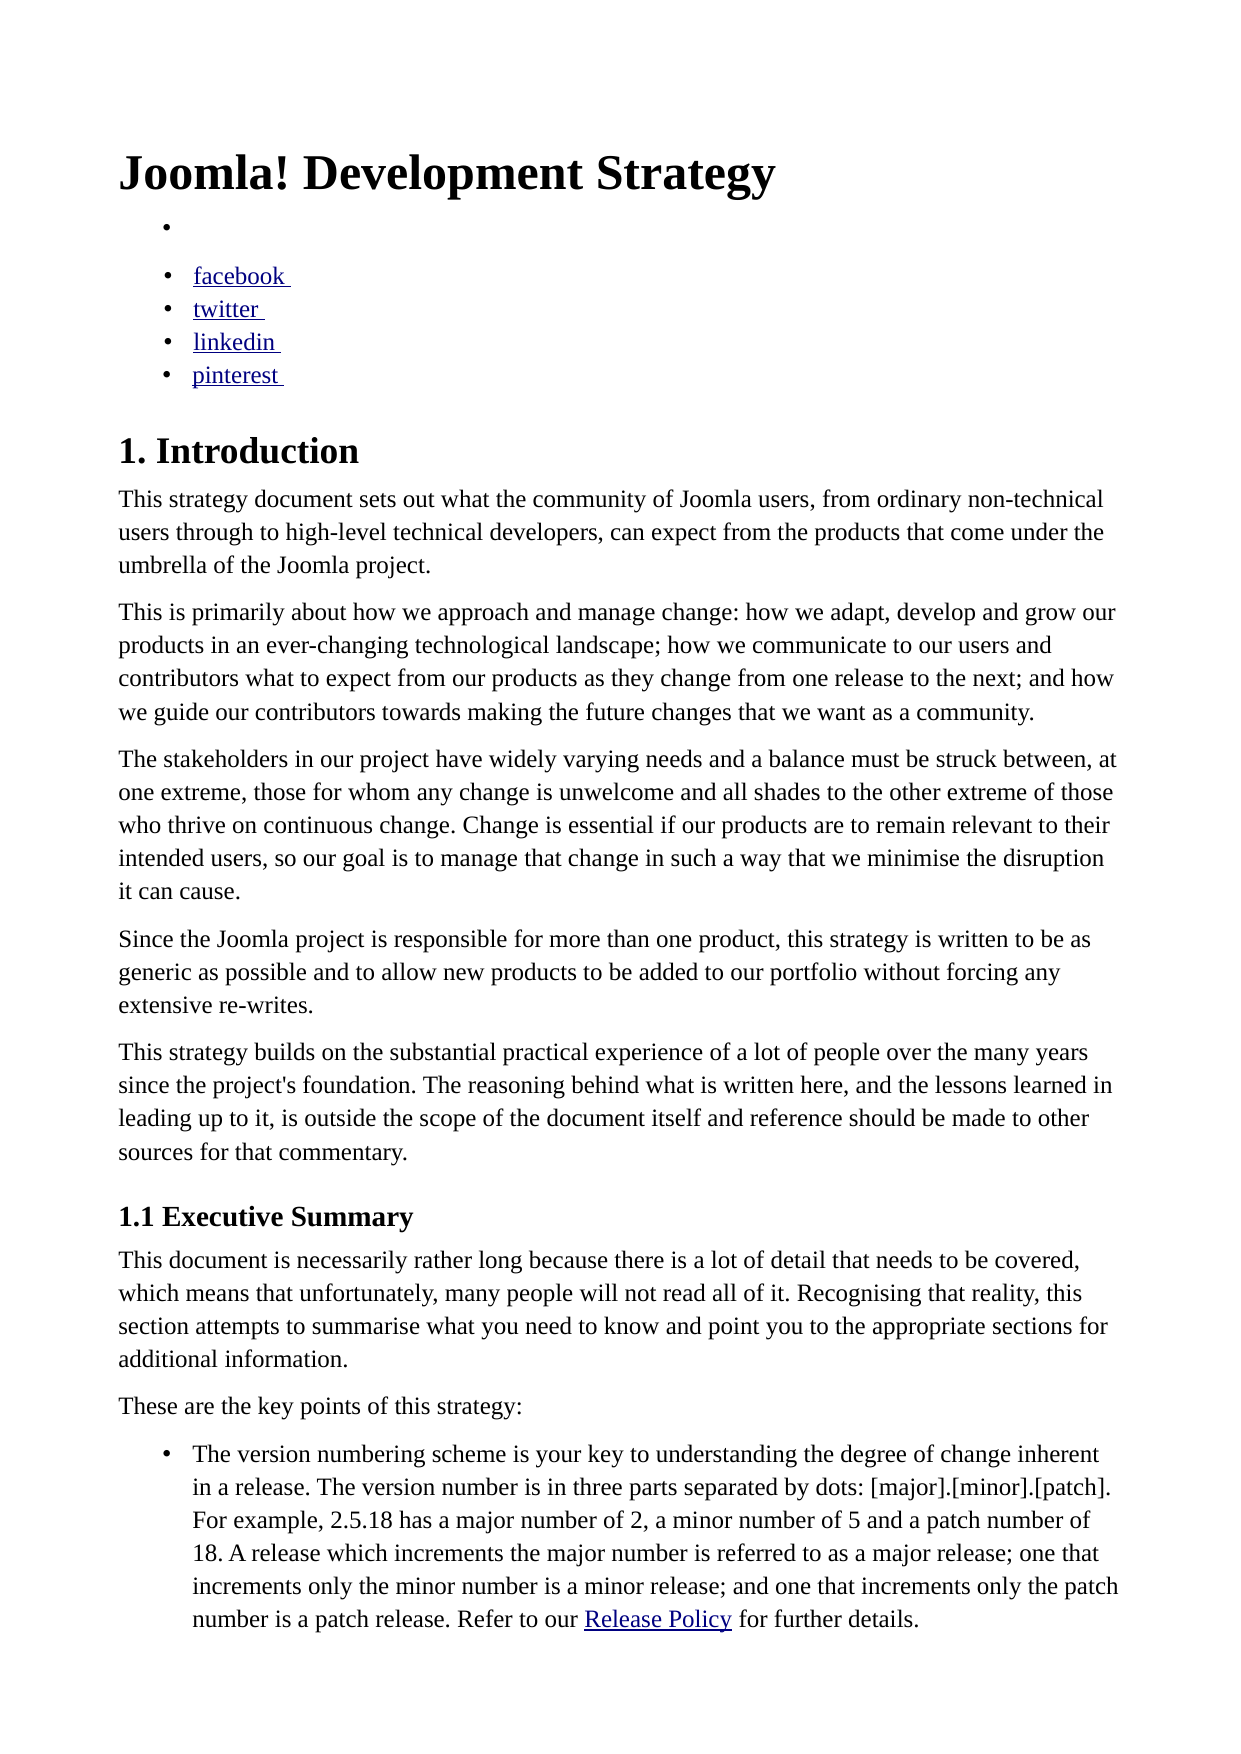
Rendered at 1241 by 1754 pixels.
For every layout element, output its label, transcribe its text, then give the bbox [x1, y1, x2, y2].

list linkedin [164, 327, 1122, 356]
list The version numbering scheme is your key to understanding the degree of change inherent in a release. The version number is in three parts separated by dots: [major].[minor].[patch]. For example, 2.5.18 has a major number of 2, a minor number of 5 and a patch number of 18. A release which increments the major number is referred to as a major release; one that increments only the minor number is a minor release; and one that increments only the patch number is a patch release. Refer to our Release Policy for further details. [162, 1439, 1122, 1633]
list pinterest [162, 360, 1122, 388]
text This strategy document sets out what the community of Joomla users, from ordinary non-technical users through to high-level technical developers, can expect from the products that come under the umbrella of the Joomla project. [118, 484, 1122, 579]
text This strategy builds on the substantial practical experience of a lot of people over the many years since the project's foundation. The reasoning behind what is written here, and the lessons learned in leading up to it, is outside the scope of the document itself and reference should be made to other sources for that commentary. [118, 1037, 1122, 1165]
subtitle Joomla! Development Strategy [118, 143, 1122, 201]
text This is primarily about how we approach and manage change: how we adapt, develop and grow our products in an ever-changing technological landscape; how we communicate to our users and contributors what to expect from our products as they change from one release to the next; and how we guide our contributors towards making the future changes that we want as a community. [118, 597, 1122, 725]
text Since the Joomla project is responsible for more than one product, this strategy is written to be as generic as possible and to allow new products to be added to our portfolio without forcing any extensive re-writes. [118, 924, 1122, 1019]
list twitter [164, 294, 1122, 322]
subtitle 1. Introduction [118, 428, 1122, 471]
text This document is necessarily rather long because there is a lot of detail that needs to be covered, which means that unfortunately, many people will not read all of it. Recognising that reality, this section attempts to summarise what you need to know and point you to the appropriate sections for additional information. [118, 1245, 1122, 1373]
list facebook [164, 261, 1122, 289]
text These are the key points of this strategy: [118, 1391, 1122, 1420]
subtitle 1.1 Executive Summary [118, 1199, 1122, 1232]
text The stakeholders in our project have widely varying needs and a balance must be struck between, at one extreme, those for whom any change is unwelcome and all shades to the other extreme of those who thrive on continuous change. Change is essential if our products are to remain relevant to their intended users, so our goal is to manage that change in such a way that we minimise the disruption it can cause. [118, 744, 1122, 905]
